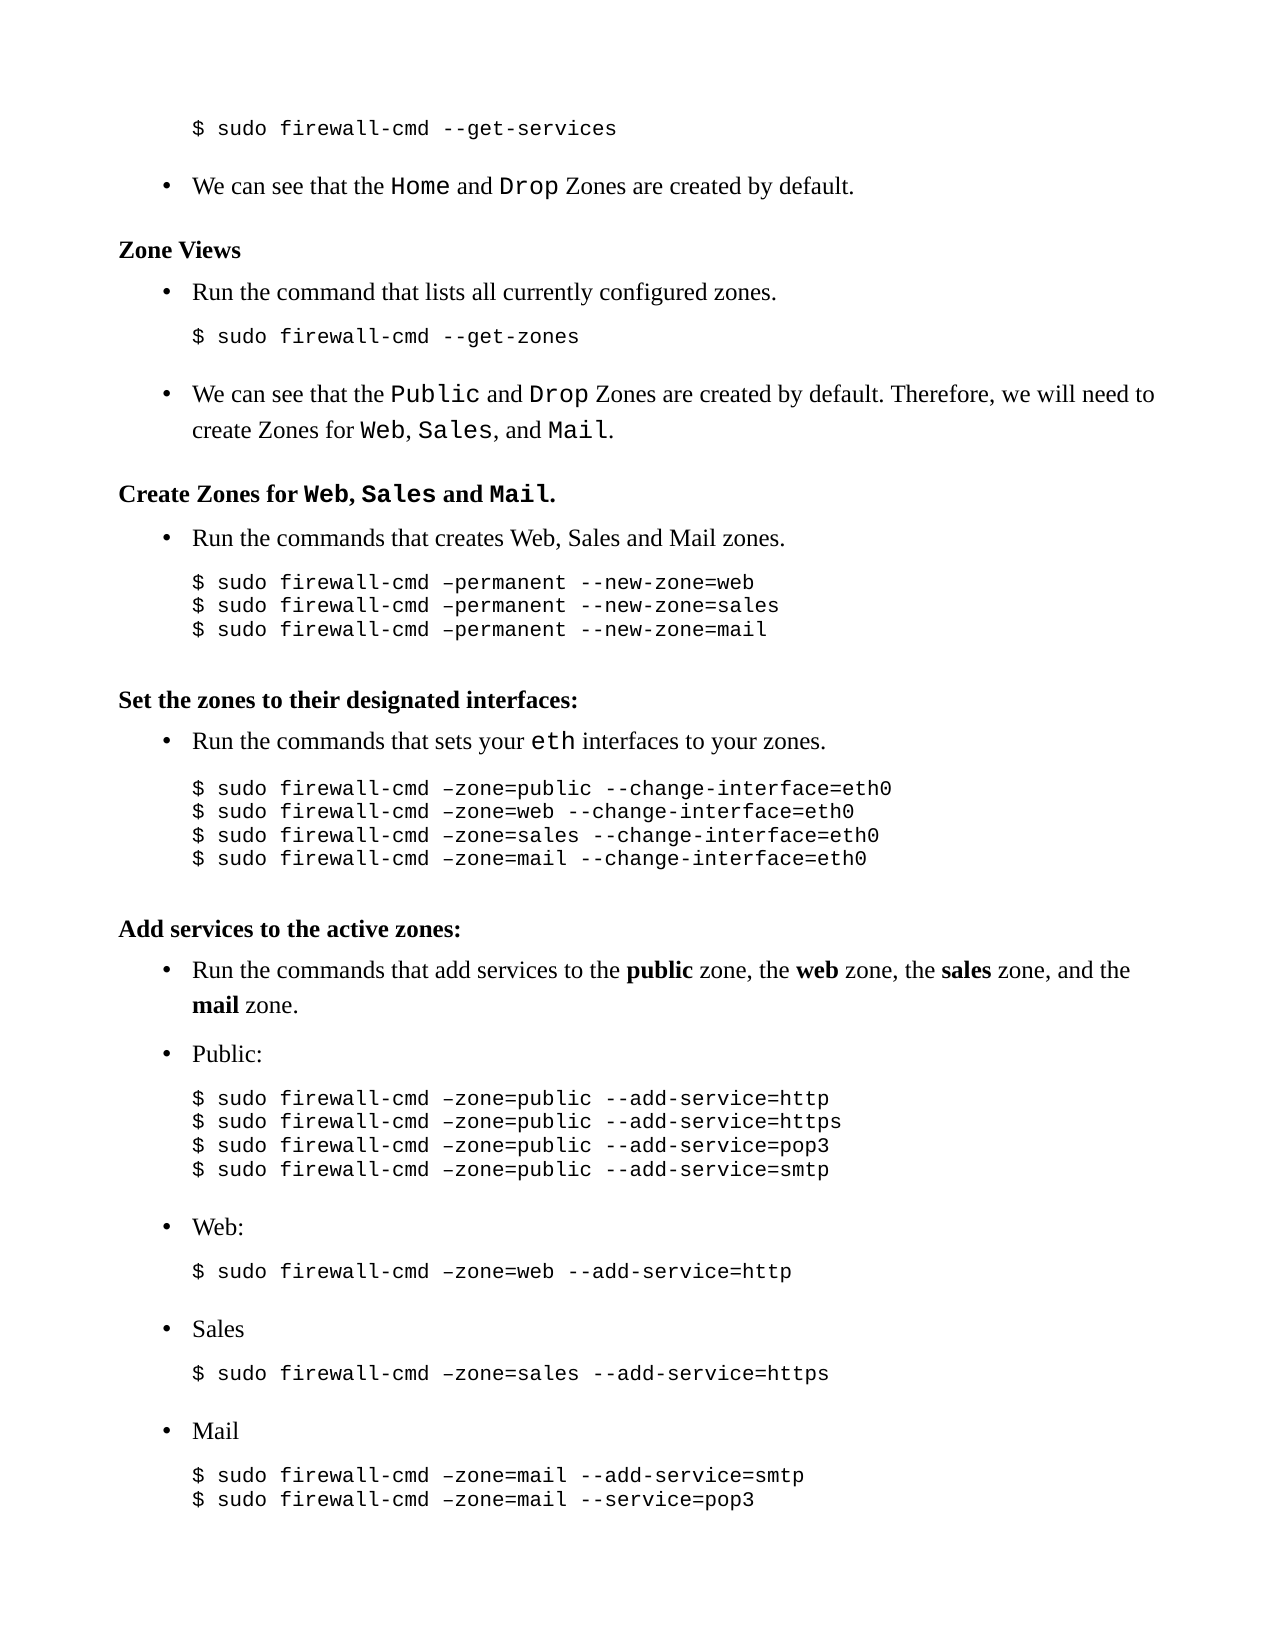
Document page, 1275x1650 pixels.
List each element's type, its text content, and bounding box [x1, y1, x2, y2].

list $ sudo firewall-cmd –zone=public --add-service=smtp [162, 1159, 1157, 1182]
list $ sudo firewall-cmd –zone=sales --add-service=https [162, 1363, 1157, 1387]
list Run the command that lists all currently configured zones. [162, 277, 1157, 305]
subtitle Zone Views [118, 235, 1157, 264]
list $ sudo firewall-cmd –zone=public --add-service=pop3 [162, 1135, 1157, 1159]
list $ sudo firewall-cmd –zone=web --add-service=http [162, 1261, 1157, 1285]
list $ sudo firewall-cmd –zone=sales --change-interface=eth0 [162, 825, 1157, 848]
list $ sudo firewall-cmd –zone=mail --change-interface=eth0 [162, 848, 1157, 872]
list $ sudo firewall-cmd –zone=mail --add-service=smtp [162, 1465, 1157, 1489]
list $ sudo firewall-cmd –zone=web --change-interface=eth0 [162, 801, 1157, 825]
list Public: [162, 1039, 1157, 1068]
list Run the commands that add services to the public zone, the web zone, the sales zone, and the mail zone. [162, 955, 1157, 1018]
list $ sudo firewall-cmd –permanent --new-zone=web [162, 572, 1157, 595]
list $ sudo firewall-cmd –permanent --new-zone=mail [162, 619, 1157, 643]
list $ sudo firewall-cmd –zone=mail --service=pop3 [162, 1489, 1157, 1513]
list Mail [162, 1416, 1157, 1445]
list Sales [162, 1314, 1157, 1343]
list Run the commands that creates Web, Sales and Mail zones. [162, 523, 1157, 551]
list $ sudo firewall-cmd –zone=public --add-service=https [162, 1112, 1157, 1135]
subtitle Add services to the active zones: [118, 914, 1157, 943]
list Web: [162, 1212, 1157, 1241]
list $ sudo firewall-cmd –zone=public --change-interface=eth0 [162, 777, 1157, 801]
list $ sudo firewall-cmd –zone=public --add-service=http [162, 1088, 1157, 1112]
subtitle Create Zones for Web, Sales and Mail. [118, 479, 1157, 510]
list We can see that the Home and Drop Zones are created by default. [162, 171, 1157, 202]
list $ sudo firewall-cmd –permanent --new-zone=sales [162, 595, 1157, 619]
list $ sudo firewall-cmd --get-services [162, 118, 1157, 142]
subtitle Set the zones to their designated interfaces: [118, 685, 1157, 713]
list We can see that the Public and Drop Zones are created by default. Therefore, we will need to create Zones for Web, Sales, and Mail. [162, 379, 1157, 446]
list Run the commands that sets your eth interfaces to your zones. [162, 726, 1157, 757]
list $ sudo firewall-cmd --get-zones [162, 326, 1157, 349]
